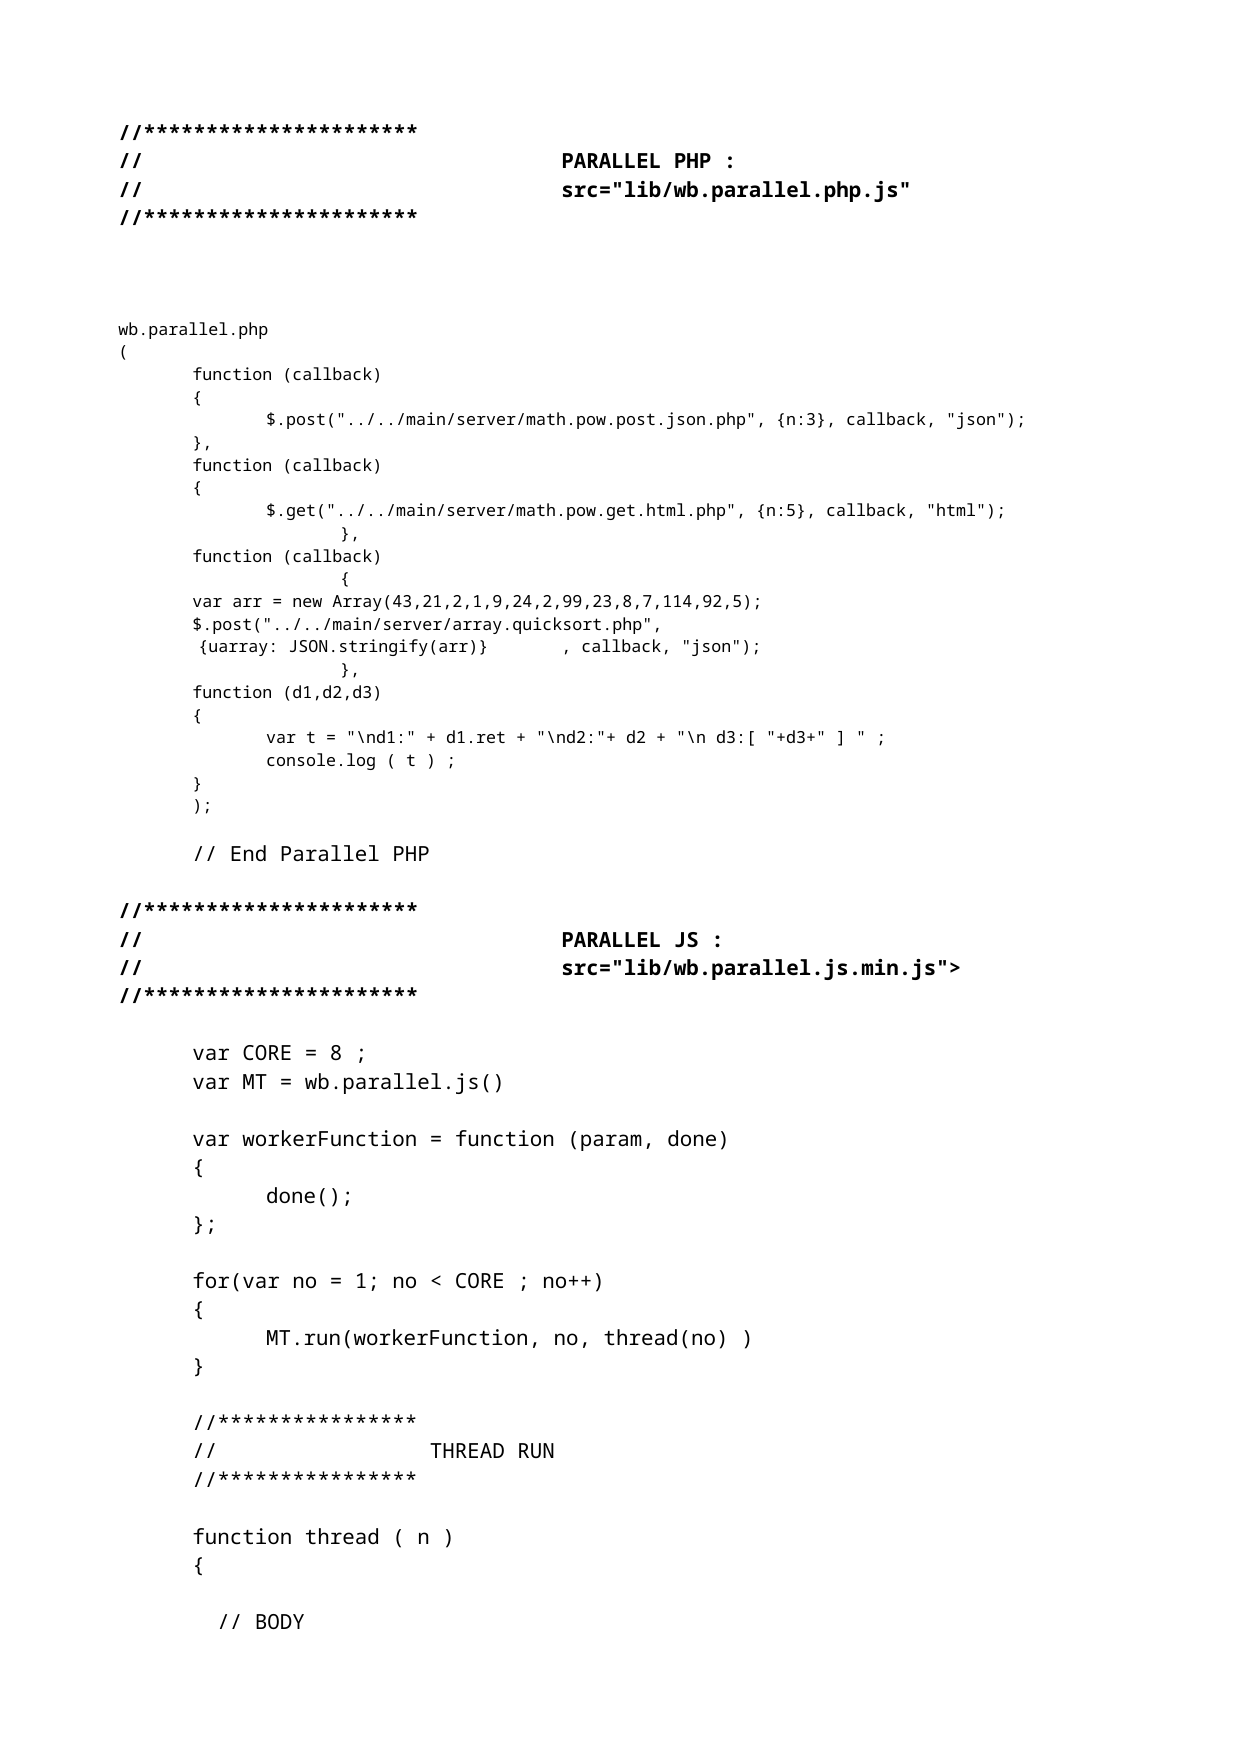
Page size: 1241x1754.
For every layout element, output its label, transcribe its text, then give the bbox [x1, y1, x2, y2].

text // End Parallel PHP [118, 839, 1122, 868]
text // PARALLEL PHP : [118, 147, 1122, 175]
text $.get("../../main/server/math.pow.get.html.php", {n:5}, callback, "html"); [118, 499, 1122, 522]
text var workerFunction = function (param, done) [118, 1124, 1122, 1152]
text function thread ( n ) [118, 1522, 1122, 1550]
text $.post("../../main/server/array.quicksort.php", [118, 612, 1122, 635]
text var t = "\nd1:" + d1.ret + "\nd2:"+ d2 + "\n d3:[ "+d3+" ] " ; [118, 726, 1122, 749]
text var MT = wb.parallel.js() [118, 1067, 1122, 1095]
text wb.parallel.php [118, 317, 1122, 340]
text //********************** [118, 118, 1122, 147]
text { [118, 1550, 1122, 1579]
text MT.run(workerFunction, no, thread(no) ) [118, 1323, 1122, 1351]
text //********************** [118, 896, 1122, 925]
text done(); [118, 1181, 1122, 1209]
text function (callback) [118, 544, 1122, 567]
text // THREAD RUN [118, 1437, 1122, 1465]
text { [118, 1294, 1122, 1323]
text { [118, 476, 1122, 499]
text //**************** [118, 1408, 1122, 1437]
text //********************** [118, 203, 1122, 232]
text { [118, 385, 1122, 408]
text function (callback) [118, 453, 1122, 476]
text var CORE = 8 ; [118, 1038, 1122, 1067]
text { [118, 567, 1122, 590]
text }, [118, 431, 1122, 453]
text ( [118, 340, 1122, 363]
text $.post("../../main/server/math.pow.post.json.php", {n:3}, callback, "json"); [118, 408, 1122, 431]
text }; [118, 1209, 1122, 1238]
text } [118, 1351, 1122, 1380]
text }, [118, 522, 1122, 544]
text // src="lib/wb.parallel.js.min.js"> [118, 953, 1122, 982]
text // src="lib/wb.parallel.php.js" [118, 175, 1122, 203]
text //**************** [118, 1465, 1122, 1493]
text var arr = new Array(43,21,2,1,9,24,2,99,23,8,7,114,92,5); [118, 590, 1122, 612]
text // PARALLEL JS : [118, 925, 1122, 953]
text ); [118, 794, 1122, 817]
text function (callback) [118, 363, 1122, 385]
text } [118, 771, 1122, 794]
text { [118, 703, 1122, 726]
text console.log ( t ) ; [118, 749, 1122, 771]
text {uarray: JSON.stringify(arr)} , callback, "json"); [118, 635, 1122, 658]
text for(var no = 1; no < CORE ; no++) [118, 1266, 1122, 1294]
text function (d1,d2,d3) [118, 681, 1122, 703]
text //********************** [118, 982, 1122, 1010]
text { [118, 1152, 1122, 1181]
text }, [118, 658, 1122, 681]
text // BODY [118, 1607, 1122, 1636]
